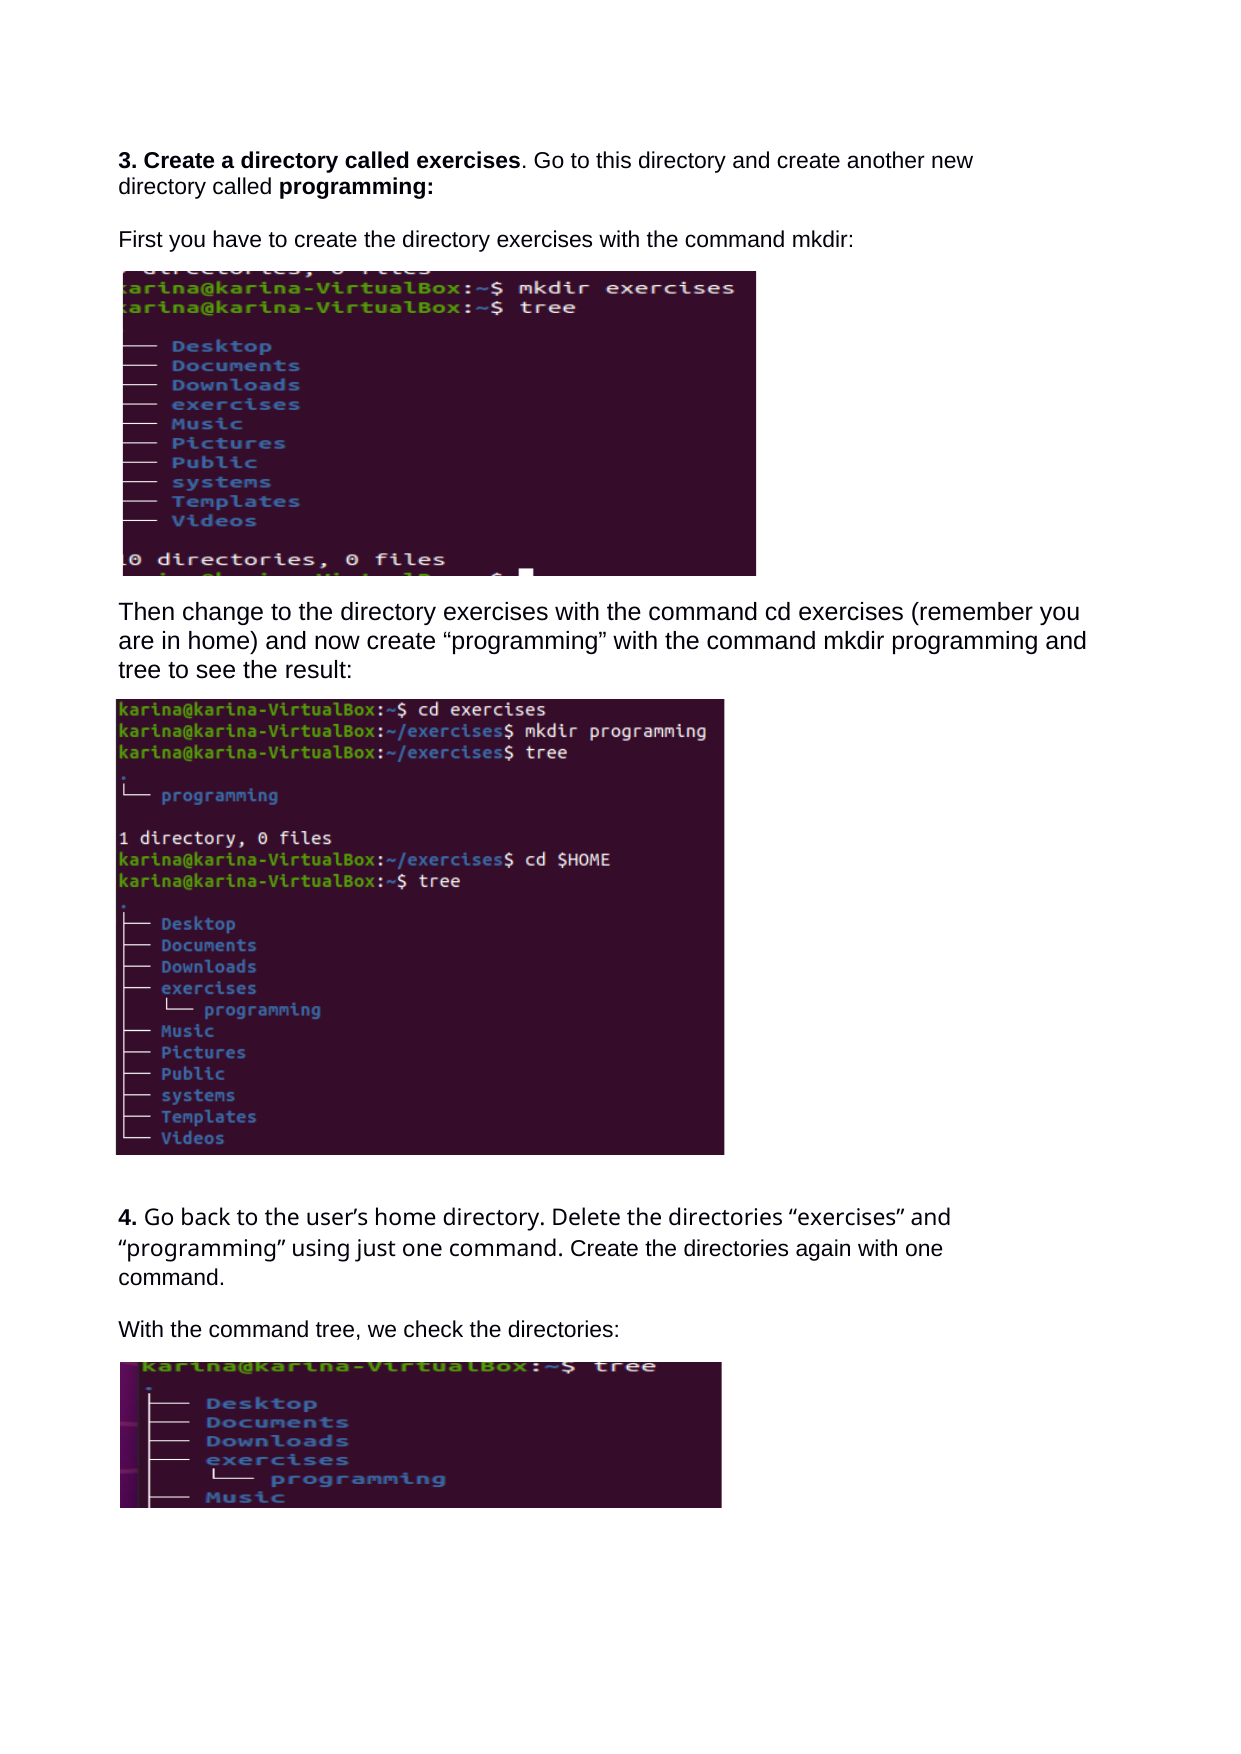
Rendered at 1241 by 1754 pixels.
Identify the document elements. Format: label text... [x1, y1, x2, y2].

text 3. Create a directory called exercises. Go to this directory and create another new [118, 147, 1122, 173]
text directory called programming: [118, 173, 1122, 199]
picture [115, 699, 725, 1155]
text “programming” using just one command. Create the directories again with one [118, 1232, 1122, 1263]
text command. [118, 1263, 1122, 1290]
picture [120, 1362, 722, 1508]
text With the command tree, we check the directories: [118, 1316, 1122, 1343]
text First you have to create the directory exercises with the command mkdir: [118, 226, 1122, 252]
picture [122, 271, 757, 576]
text Then change to the directory exercises with the command cd exercises (remember you are in home) and now create “programming” with the command mkdir programming and tree to see the result: [118, 597, 1122, 683]
text 4. Go back to the user’s home directory. Delete the directories “exercises” and [118, 1201, 1122, 1232]
